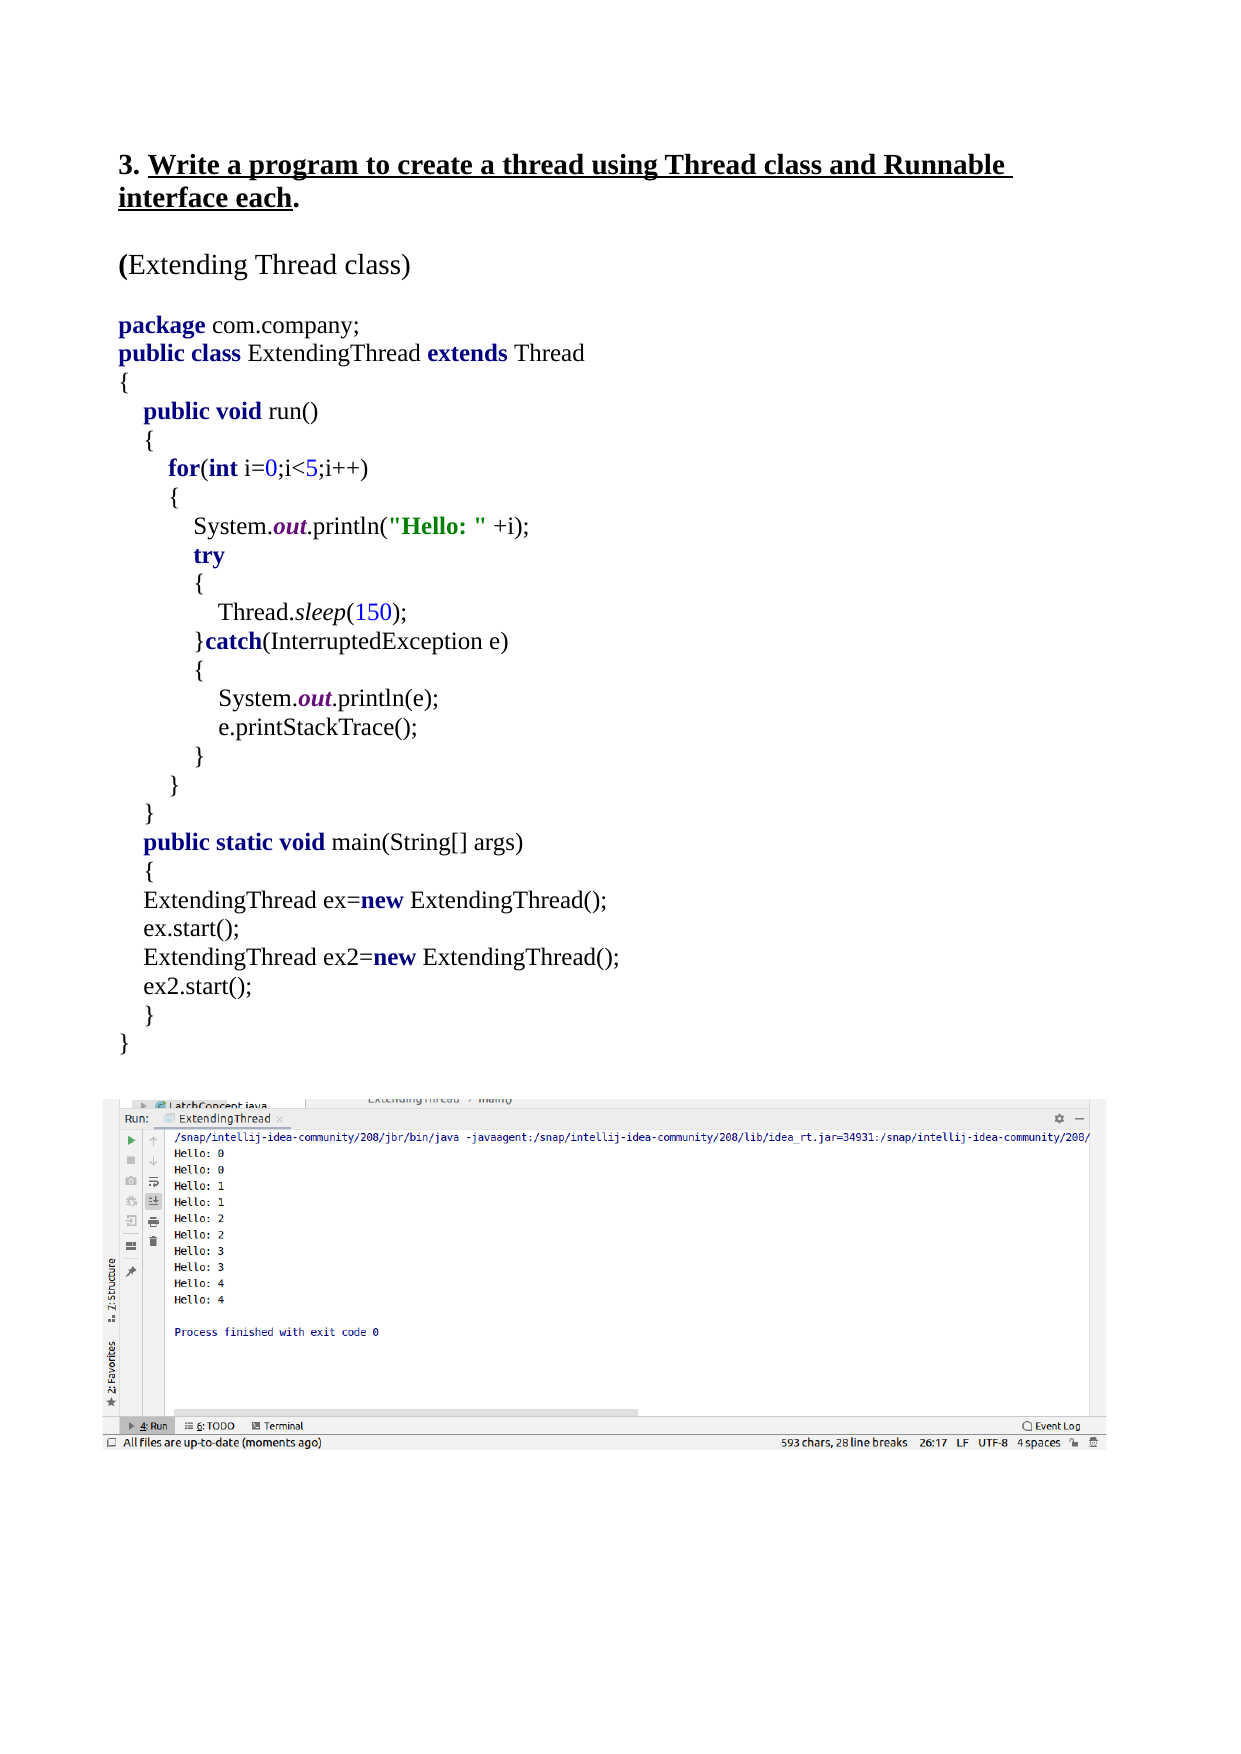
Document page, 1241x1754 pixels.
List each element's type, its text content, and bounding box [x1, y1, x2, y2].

text { [118, 655, 1122, 683]
text } [118, 741, 1122, 770]
text } [118, 1000, 1122, 1028]
text } [118, 770, 1122, 798]
text for(int i=0;i<5;i++) [118, 453, 1122, 482]
text public class ExtendingThread extends Thread [118, 338, 1122, 367]
text try [118, 540, 1122, 568]
text { [118, 367, 1122, 396]
text 3. Write a program to create a thread using Thread class and Runnable interface each. [118, 147, 1122, 214]
picture [102, 1099, 1107, 1450]
text ExtendingThread ex=new ExtendingThread(); [118, 885, 1122, 913]
text ex2.start(); [118, 971, 1122, 1000]
text } [118, 798, 1122, 827]
text (Extending Thread class) [118, 247, 1122, 281]
text System.out.println("Hello: " +i); [118, 511, 1122, 540]
text { [118, 425, 1122, 453]
text public void run() [118, 396, 1122, 425]
text public static void main(String[] args) [118, 827, 1122, 856]
text { [118, 482, 1122, 511]
text } [118, 1028, 1122, 1057]
text package com.company; [118, 310, 1122, 338]
text ExtendingThread ex2=new ExtendingThread(); [118, 942, 1122, 971]
text { [118, 856, 1122, 885]
text }catch(InterruptedException e) [118, 626, 1122, 655]
text e.printStackTrace(); [118, 712, 1122, 741]
text Thread.sleep(150); [118, 597, 1122, 626]
text System.out.println(e); [118, 683, 1122, 712]
text ex.start(); [118, 913, 1122, 942]
text { [118, 568, 1122, 597]
